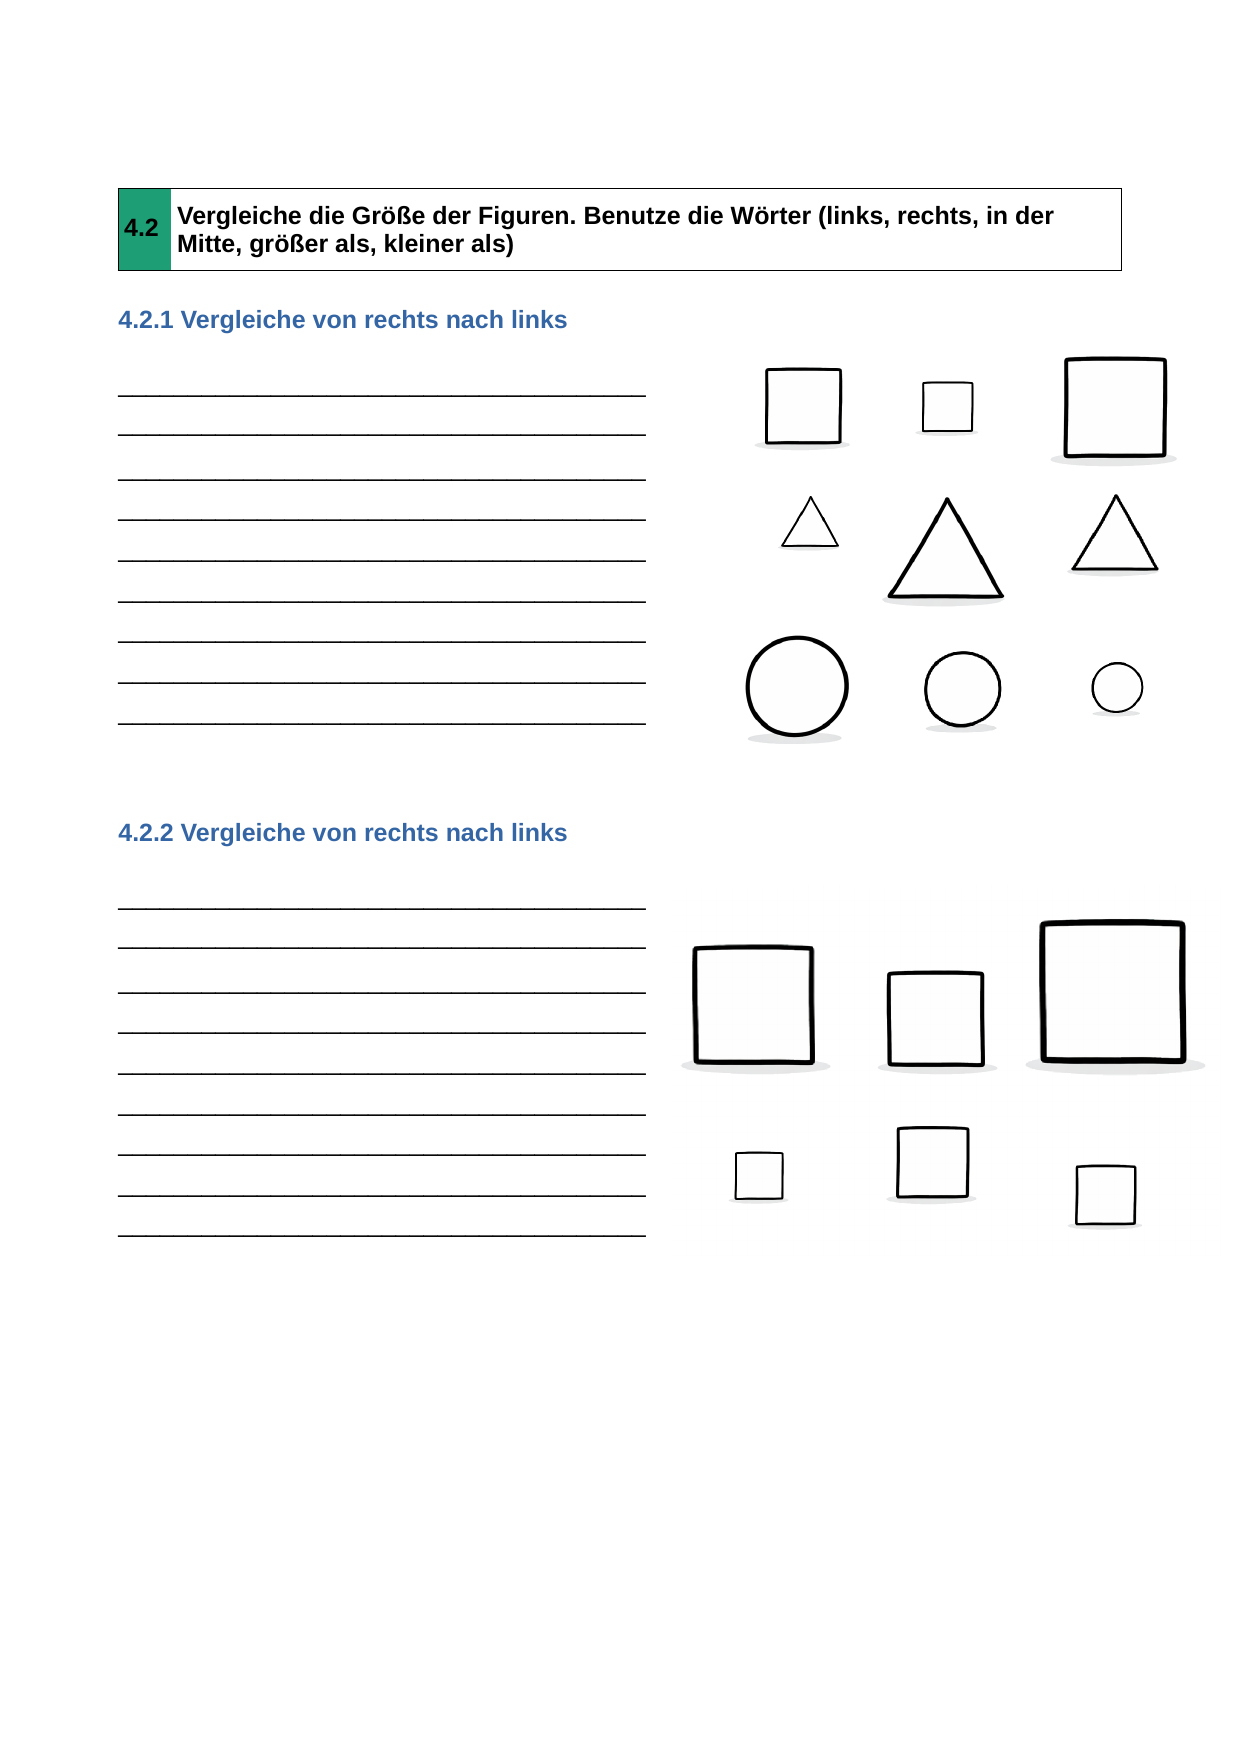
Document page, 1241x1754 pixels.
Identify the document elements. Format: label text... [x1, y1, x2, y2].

text ______________________________________ [118, 1088, 671, 1116]
text ______________________________________ [118, 493, 666, 522]
text ______________________________________ [118, 1169, 671, 1198]
text ______________________________________ [118, 534, 666, 563]
picture [671, 885, 1221, 1256]
text ______________________________________ [118, 921, 671, 949]
text ______________________________________ [118, 615, 666, 644]
text ______________________________________ [118, 369, 666, 398]
text ______________________________________ [118, 453, 666, 482]
text ______________________________________ [118, 408, 666, 437]
text ______________________________________ [118, 966, 671, 994]
text ______________________________________ [118, 1209, 671, 1238]
text ______________________________________ [118, 882, 1122, 911]
text ______________________________________ [118, 1047, 671, 1076]
table_header 4.2 [119, 189, 171, 270]
text 4.2.2 Vergleiche von rechts nach links [118, 818, 1122, 847]
text 4.2.1 Vergleiche von rechts nach links [118, 306, 1122, 334]
text ______________________________________ [118, 575, 666, 603]
table_header Vergleiche die Größe der Figuren. Benutze die Wörter (links, rechts, in der Mitte, größer als, kleiner als) [171, 189, 1121, 270]
text ______________________________________ [118, 697, 666, 725]
text ______________________________________ [118, 1006, 671, 1035]
text ______________________________________ [118, 656, 666, 685]
text ______________________________________ [118, 1128, 671, 1157]
picture [666, 315, 1206, 786]
